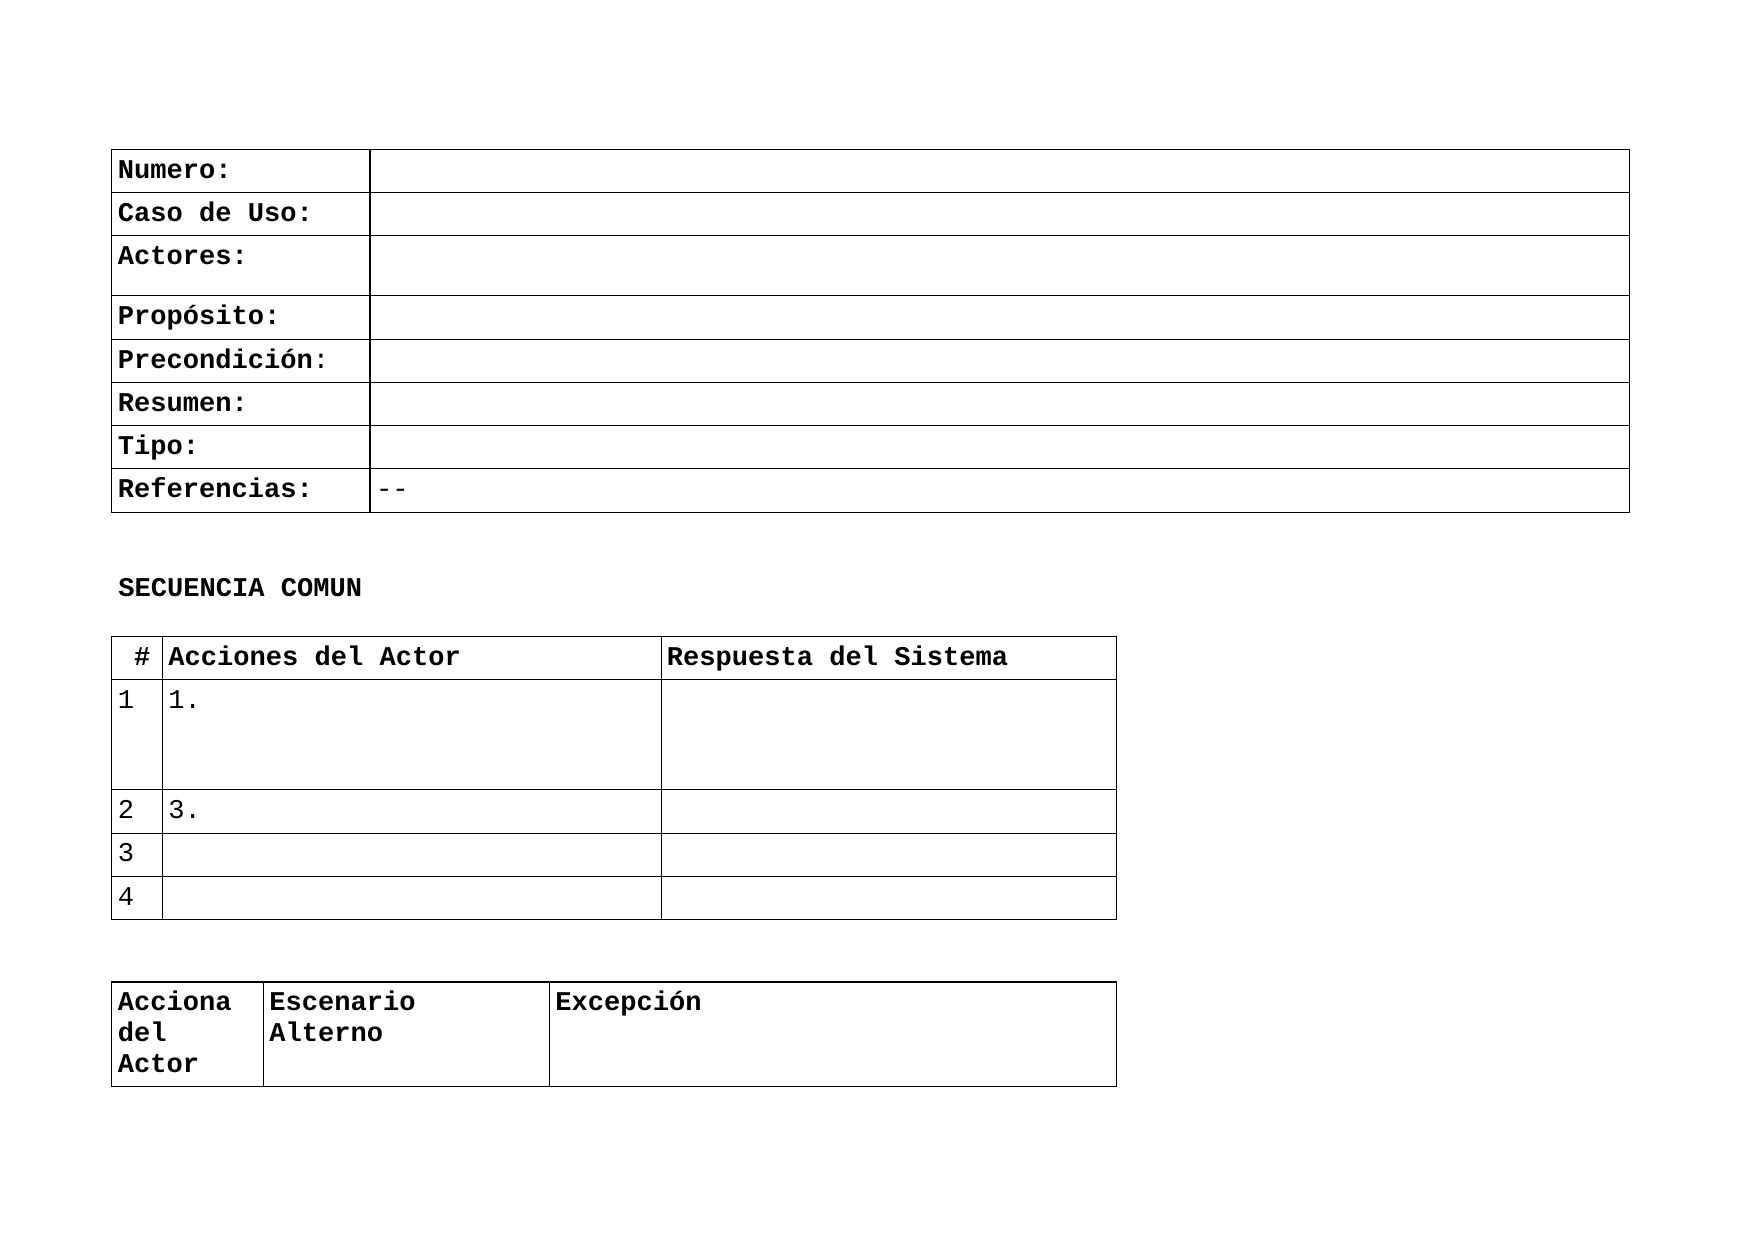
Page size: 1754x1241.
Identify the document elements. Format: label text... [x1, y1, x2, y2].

table_cell [662, 680, 1116, 789]
table_cell [662, 877, 1116, 919]
table_cell [371, 193, 1629, 235]
table_header [371, 150, 1629, 192]
table_cell 1. [163, 680, 661, 789]
table_cell Precondición: [112, 340, 369, 382]
table_header Acciones del Actor [163, 637, 661, 679]
table_cell Caso de Uso: [112, 193, 369, 235]
table_cell 3 [112, 834, 162, 876]
table_cell 3. [163, 790, 661, 832]
table_cell 1 [112, 680, 162, 789]
table_cell 4 [112, 877, 162, 919]
table_cell Resumen: [112, 383, 369, 425]
table_cell 2 [112, 790, 162, 832]
table_cell [371, 383, 1629, 425]
table_cell [163, 834, 661, 876]
table_cell Tipo: [112, 426, 369, 468]
text SECUENCIA COMUN [118, 574, 1636, 605]
table_cell [371, 426, 1629, 468]
table_header Escenario Alterno [264, 983, 549, 1086]
table_cell [163, 877, 661, 919]
table_header # [112, 637, 162, 679]
table_header Numero: [112, 150, 369, 192]
table_cell -- [371, 469, 1629, 512]
table_cell [662, 790, 1116, 832]
table_header Excepción [550, 983, 1116, 1086]
table_cell Propósito: [112, 296, 369, 339]
table_header Respuesta del Sistema [662, 637, 1116, 679]
table_cell [662, 834, 1116, 876]
table_cell [371, 296, 1629, 339]
table_cell [371, 236, 1629, 295]
table_cell [371, 340, 1629, 382]
table_cell Referencias: [112, 469, 369, 512]
table_header Acciona del Actor [112, 983, 263, 1086]
table_cell Actores: [112, 236, 369, 295]
